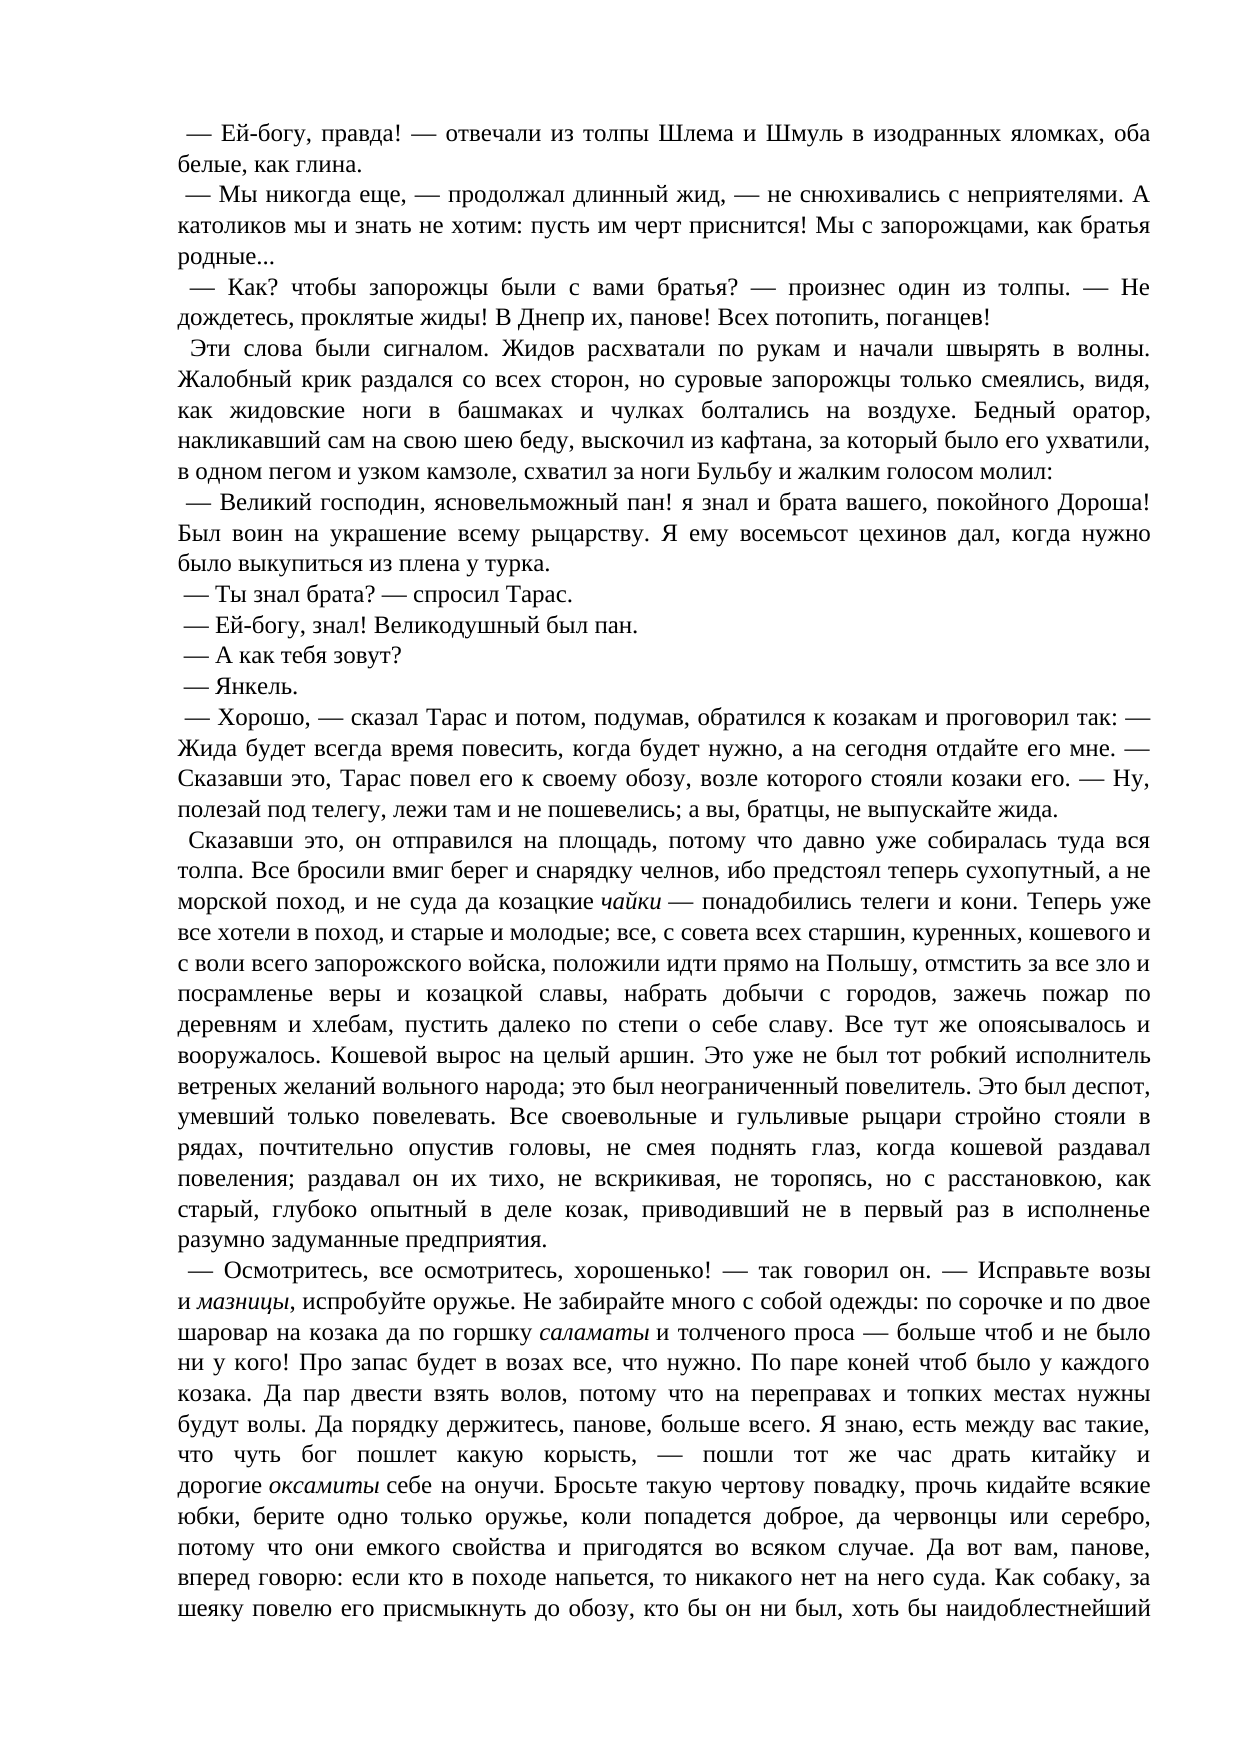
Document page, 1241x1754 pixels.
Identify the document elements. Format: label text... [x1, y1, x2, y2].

text — Ей-богу, правда! — отвечали из толпы Шлема и Шмуль в изодранных яломках, оба белые, как глина. [177, 118, 1152, 178]
text — Как? чтобы запорожцы были с вами братья? — произнес один из толпы. — Не дождетесь, проклятые жиды! В Днепр их, панове! Всех потопить, поганцев! [177, 272, 1152, 331]
text — А как тебя зовут? [177, 641, 1152, 669]
text — Осмотритесь, все осмотритесь, хорошенько! — так говорил он. — Исправьте возы и мазницы, испробуйте оружье. Не забирайте много с собой одежды: по сорочке и по двое шаровар на козака да по горшку саламаты и толченого проса — больше чтоб и не было ни у кого! Про запас будет в возах все, что нужно. По паре коней чтоб было у каждого козака. Да пар двести взять волов, потому что на переправах и топких местах нужны будут волы. Да порядку держитесь, панове, больше всего. Я знаю, есть между вас такие, что чуть бог пошлет какую корысть, — пошли тот же час драть китайку и дорогие оксамиты себе на онучи. Бросьте такую чертову повадку, прочь кидайте всякие юбки, берите одно только оружье, коли попадется доброе, да червонцы или серебро, потому что они емкого свойства и пригодятся во всяком случае. Да вот вам, панове, вперед говорю: если кто в походе напьется, то никакого нет на него суда. Как собаку, за шеяку повелю его присмыкнуть до обозу, кто бы он ни был, хоть бы наидоблестнейший [177, 1255, 1152, 1622]
text — Ей-богу, знал! Великодушный был пан. [177, 610, 1152, 638]
text — Великий господин, ясновельможный пан! я знал и брата вашего, покойного Дороша! Был воин на украшение всему рыцарству. Я ему восемьсот цехинов дал, когда нужно было выкупиться из плена у турка. [177, 487, 1152, 577]
text Эти слова были сигналом. Жидов расхватали по рукам и начали швырять в волны. Жалобный крик раздался со всех сторон, но суровые запорожцы только смеялись, видя, как жидовские ноги в башмаках и чулках болтались на воздухе. Бедный оратор, накликавший сам на свою шею беду, выскочил из кафтана, за который было его ухватили, в одном пегом и узком камзоле, схватил за ноги Бульбу и жалким голосом молил: [177, 333, 1152, 485]
text — Янкель. [177, 671, 1152, 700]
text — Ты знал брата? — спросил Тарас. [177, 579, 1152, 608]
text — Хорошо, — сказал Тарас и потом, подумав, обратился к козакам и проговорил так: — Жида будет всегда время повесить, когда будет нужно, а на сегодня отдайте его мне. — Сказавши это, Тарас повел его к своему обозу, возле которого стояли козаки его. — Ну, полезай под телегу, лежи там и не пошевелись; а вы, братцы, не выпускайте жида. [177, 702, 1152, 823]
text Сказавши это, он отправился на площадь, потому что давно уже собиралась туда вся толпа. Все бросили вмиг берег и снарядку челнов, ибо предстоял теперь сухопутный, а не морской поход, и не суда да козацкие чайки — понадобились телеги и кони. Теперь уже все хотели в поход, и старые и молодые; все, с совета всех старшин, куренных, кошевого и с воли всего запорожского войска, положили идти прямо на Польшу, отмстить за все зло и посрамленье веры и козацкой славы, набрать добычи с городов, зажечь пожар по деревням и хлебам, пустить далеко по степи о себе славу. Все тут же опоясывалось и вооружалось. Кошевой вырос на целый аршин. Это уже не был тот робкий исполнитель ветреных желаний вольного народа; это был неограниченный повелитель. Это был деспот, умевший только повелевать. Все своевольные и гульливые рыцари стройно стояли в рядах, почтительно опустив головы, не смея поднять глаз, когда кошевой раздавал повеления; раздавал он их тихо, не вскрикивая, не торопясь, но с расстановкою, как старый, глубоко опытный в деле козак, приводивший не в первый раз в исполненье разумно задуманные предприятия. [177, 825, 1152, 1253]
text — Мы никогда еще, — продолжал длинный жид, — не снюхивались с неприятелями. А католиков мы и знать не хотим: пусть им черт приснится! Мы с запорожцами, как братья родные... [177, 179, 1152, 270]
